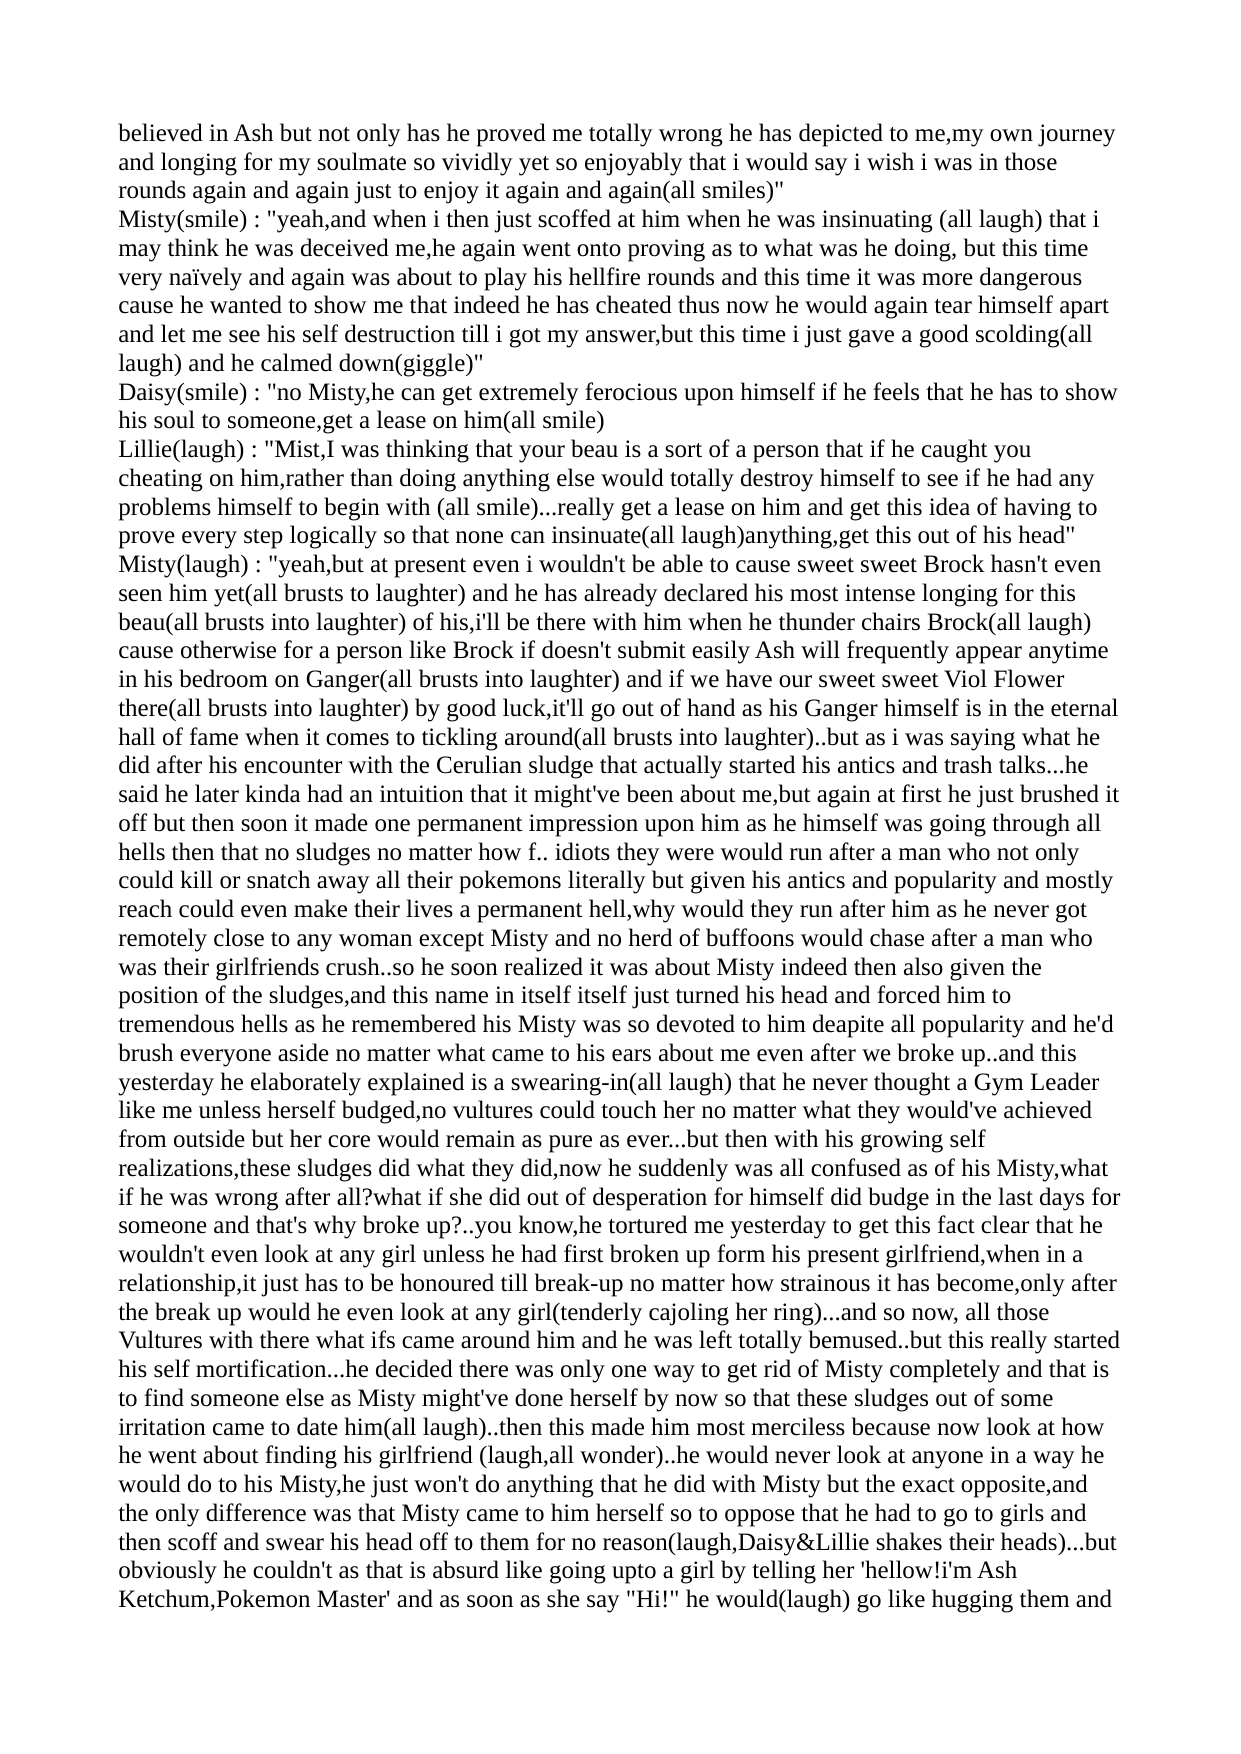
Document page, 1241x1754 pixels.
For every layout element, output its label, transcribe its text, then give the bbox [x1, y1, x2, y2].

text Daisy(smile) : "no Misty,he can get extremely ferocious upon himself if he feels that he has to show his soul to someone,get a lease on him(all smile) [118, 377, 1122, 434]
text believed in Ash but not only has he proved me totally wrong he has depicted to me,my own journey and longing for my soulmate so vividly yet so enjoyably that i would say i wish i was in those rounds again and again just to enjoy it again and again(all smiles)" [118, 118, 1122, 204]
text Lillie(laugh) : "Mist,I was thinking that your beau is a sort of a person that if he caught you cheating on him,rather than doing anything else would totally destroy himself to see if he had any problems himself to begin with (all smile)...really get a lease on him and get this idea of having to prove every step logically so that none can insinuate(all laugh)anything,get this out of his head" [118, 434, 1122, 549]
text Misty(smile) : "yeah,and when i then just scoffed at him when he was insinuating (all laugh) that i may think he was deceived me,he again went onto proving as to what was he doing, but this time very naïvely and again was about to play his hellfire rounds and this time it was more dangerous cause he wanted to show me that indeed he has cheated thus now he would again tear himself apart and let me see his self destruction till i got my answer,but this time i just gave a good scolding(all laugh) and he calmed down(giggle)" [118, 204, 1122, 377]
text Misty(laugh) : "yeah,but at present even i wouldn't be able to cause sweet sweet Brock hasn't even seen him yet(all brusts to laughter) and he has already declared his most intense longing for this beau(all brusts into laughter) of his,i'll be there with him when he thunder chairs Brock(all laugh) cause otherwise for a person like Brock if doesn't submit easily Ash will frequently appear anytime in his bedroom on Ganger(all brusts into laughter) and if we have our sweet sweet Viol Flower there(all brusts into laughter) by good luck,it'll go out of hand as his Ganger himself is in the eternal hall of fame when it comes to tickling around(all brusts into laughter)..but as i was saying what he did after his encounter with the Cerulian sludge that actually started his antics and trash talks...he said he later kinda had an intuition that it might've been about me,but again at first he just brushed it off but then soon it made one permanent impression upon him as he himself was going through all hells then that no sludges no matter how f.. idiots they were would run after a man who not only could kill or snatch away all their pokemons literally but given his antics and popularity and mostly reach could even make their lives a permanent hell,why would they run after him as he never got remotely close to any woman except Misty and no herd of buffoons would chase after a man who was their girlfriends crush..so he soon realized it was about Misty indeed then also given the position of the sludges,and this name in itself itself just turned his head and forced him to tremendous hells as he remembered his Misty was so devoted to him deapite all popularity and he'd brush everyone aside no matter what came to his ears about me even after we broke up..and this yesterday he elaborately explained is a swearing-in(all laugh) that he never thought a Gym Leader like me unless herself budged,no vultures could touch her no matter what they would've achieved from outside but her core would remain as pure as ever...but then with his growing self realizations,these sludges did what they did,now he suddenly was all confused as of his Misty,what if he was wrong after all?what if she did out of desperation for himself did budge in the last days for someone and that's why broke up?..you know,he tortured me yesterday to get this fact clear that he wouldn't even look at any girl unless he had first broken up form his present girlfriend,when in a relationship,it just has to be honoured till break-up no matter how strainous it has become,only after the break up would he even look at any girl(tenderly cajoling her ring)...and so now, all those Vultures with there what ifs came around him and he was left totally bemused..but this really started his self mortification...he decided there was only one way to get rid of Misty completely and that is to find someone else as Misty might've done herself by now so that these sludges out of some irritation came to date him(all laugh)..then this made him most merciless because now look at how he went about finding his girlfriend (laugh,all wonder)..he would never look at anyone in a way he would do to his Misty,he just won't do anything that he did with Misty but the exact opposite,and the only difference was that Misty came to him herself so to oppose that he had to go to girls and then scoff and swear his head off to them for no reason(laugh,Daisy&Lillie shakes their heads)...but obviously he couldn't as that is absurd like going upto a girl by telling her 'hellow!i'm Ash Ketchum,Pokemon Master' and as soon as she say "Hi!" he would(laugh) go like hugging them and [118, 549, 1122, 1613]
